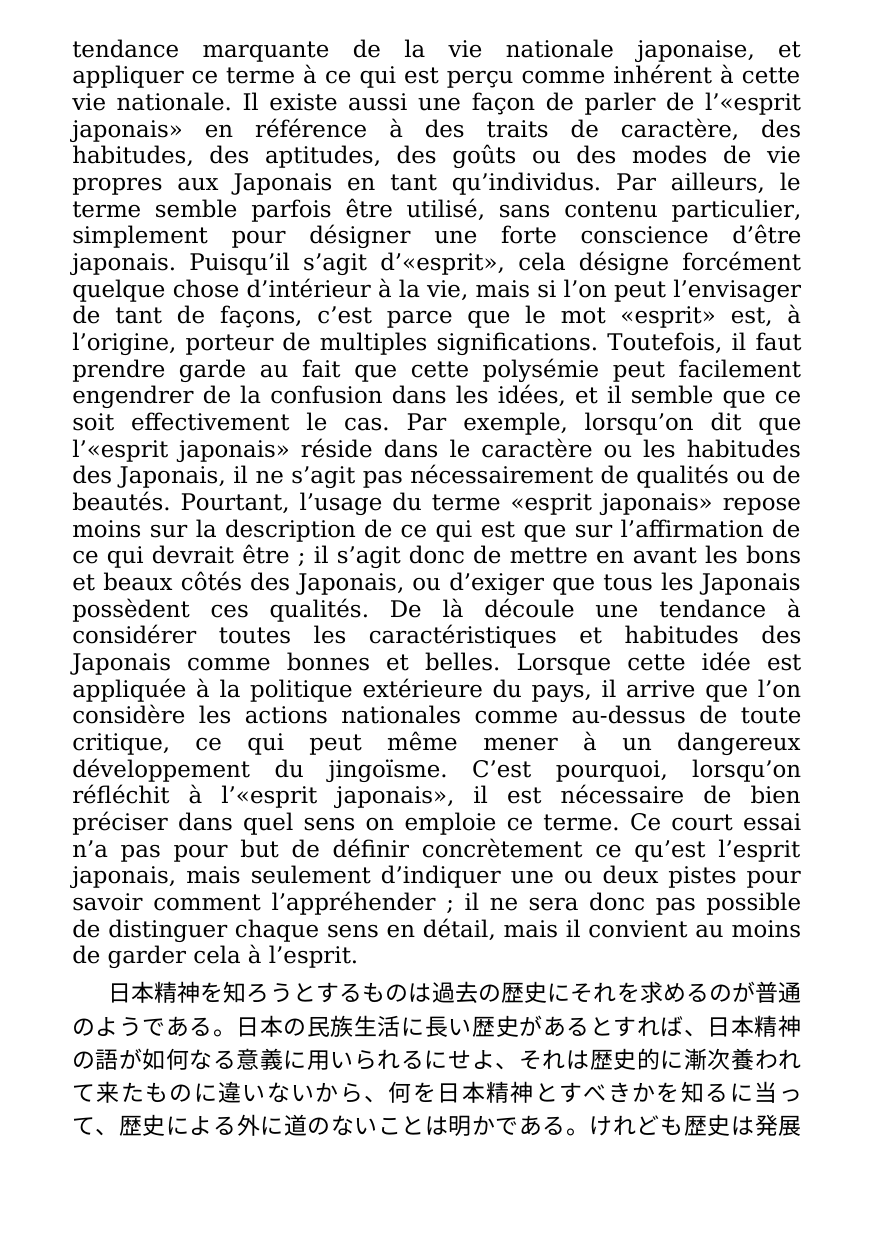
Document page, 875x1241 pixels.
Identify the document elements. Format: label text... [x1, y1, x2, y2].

text 日本精神を知ろうとするものは過去の歴史にそれを求めるのが普通のようである。日本の民族生活に長い歴史があるとすれば、日本精神の語が如何なる意義に用いられるにせよ、それは歴史的に漸次養われて来たものに違いないから、何を日本精神とすべきかを知るに当って、歴史による外に道のないことは明かである。けれども歴史は発展 [72, 975, 802, 1141]
text tendance marquante de la vie nationale japonaise, et appliquer ce terme à ce qui est perçu comme inhérent à cette vie nationale. Il existe aussi une façon de parler de l’«esprit japonais» en référence à des traits de caractère, des habitudes, des aptitudes, des goûts ou des modes de vie propres aux Japonais en tant qu’individus. Par ailleurs, le terme semble parfois être utilisé, sans contenu particulier, simplement pour désigner une forte conscience d’être japonais. Puisqu’il s’agit d’«esprit», cela désigne forcément quelque chose d’intérieur à la vie, mais si l’on peut l’envisager de tant de façons, c’est parce que le mot «esprit» est, à l’origine, porteur de multiples significations. Toutefois, il faut prendre garde au fait que cette polysémie peut facilement engendrer de la confusion dans les idées, et il semble que ce soit effectivement le cas. Par exemple, lorsqu’on dit que l’«esprit japonais» réside dans le caractère ou les habitudes des Japonais, il ne s’agit pas nécessairement de qualités ou de beautés. Pourtant, l’usage du terme «esprit japonais» repose moins sur la description de ce qui est que sur l’affirmation de ce qui devrait être ; il s’agit donc de mettre en avant les bons et beaux côtés des Japonais, ou d’exiger que tous les Japonais possèdent ces qualités. De là découle une tendance à considérer toutes les caractéristiques et habitudes des Japonais comme bonnes et belles. Lorsque cette idée est appliquée à la politique extérieure du pays, il arrive que l’on considère les actions nationales comme au-dessus de toute critique, ce qui peut même mener à un dangereux développement du jingoïsme. C’est pourquoi, lorsqu’on réfléchit à l’«esprit japonais», il est nécessaire de bien préciser dans quel sens on emploie ce terme. Ce court essai n’a pas pour but de définir concrètement ce qu’est l’esprit japonais, mais seulement d’indiquer une ou deux pistes pour savoir comment l’appréhender ; il ne sera donc pas possible de distinguer chaque sens en détail, mais il convient au moins de garder cela à l’esprit. [72, 36, 802, 969]
